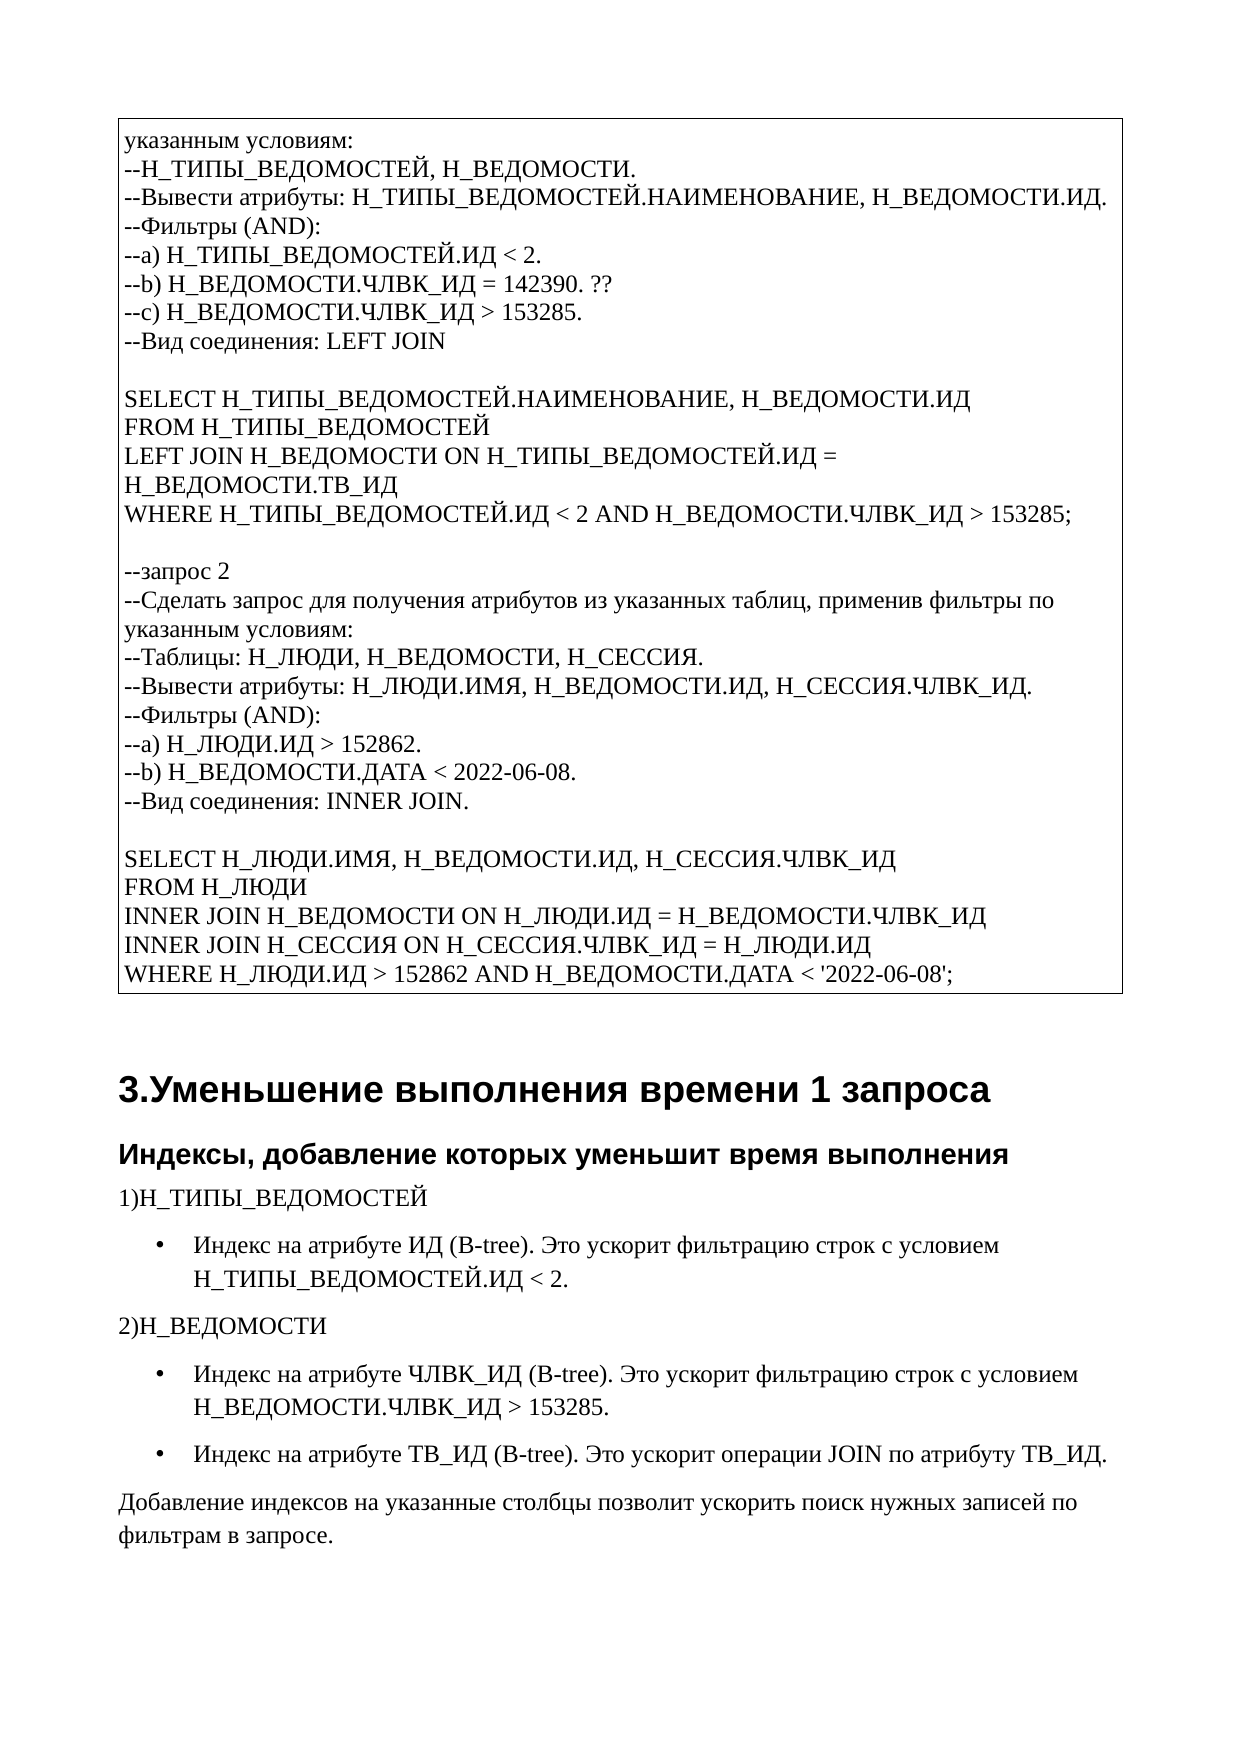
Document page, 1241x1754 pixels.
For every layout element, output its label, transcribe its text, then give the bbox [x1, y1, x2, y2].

text 2)Н_ВЕДОМОСТИ [118, 1311, 1122, 1340]
list Индекс на атрибуте ИД (B-tree). Это ускорит фильтрацию строк с условием Н_ТИПЫ_ВЕДОМОСТЕЙ.ИД < 2. [156, 1231, 1122, 1292]
list Индекс на атрибуте ЧЛВК_ИД (B-tree). Это ускорит фильтрацию строк с условием Н_ВЕДОМОСТИ.ЧЛВК_ИД > 153285. [156, 1359, 1122, 1421]
subtitle 3.Уменьшение выполнения времени 1 запроса [118, 1067, 1122, 1110]
subtitle Индексы, добавление которых уменьшит время выполнения [118, 1137, 1122, 1171]
text 1)Н_ТИПЫ_ВЕДОМОСТЕЙ [118, 1183, 1122, 1212]
text Добавление индексов на указанные столбцы позволит ускорить поиск нужных записей по фильтрам в запросе. [118, 1487, 1122, 1549]
list Индекс на атрибуте ТВ_ИД (B-tree). Это ускорит операции JOIN по атрибуту ТВ_ИД. [156, 1439, 1122, 1468]
table_header указанным условиям: --Н_ТИПЫ_ВЕДОМОСТЕЙ, Н_ВЕДОМОСТИ. --Вывести атрибуты: Н_ТИПЫ_ВЕДОМОСТЕЙ.НАИМЕНОВАНИЕ, Н_ВЕДОМОСТИ.ИД. --Фильтры (AND): --a) Н_ТИПЫ_ВЕДОМОСТЕЙ.ИД < 2. --b) Н_ВЕДОМОСТИ.ЧЛВК_ИД = 142390. ?? --c) Н_ВЕДОМОСТИ.ЧЛВК_ИД > 153285. --Вид соединения: LEFT JOIN SELECT Н_ТИПЫ_ВЕДОМОСТЕЙ.НАИМЕНОВАНИЕ, Н_ВЕДОМОСТИ.ИД FROM Н_ТИПЫ_ВЕДОМОСТЕЙ LEFT JOIN Н_ВЕДОМОСТИ ON Н_ТИПЫ_ВЕДОМОСТЕЙ.ИД = Н_ВЕДОМОСТИ.ТВ_ИД WHERE Н_ТИПЫ_ВЕДОМОСТЕЙ.ИД < 2 AND Н_ВЕДОМОСТИ.ЧЛВК_ИД > 153285; --запрос 2 --Сделать запрос для получения атрибутов из указанных таблиц, применив фильтры по указанным условиям: --Таблицы: Н_ЛЮДИ, Н_ВЕДОМОСТИ, Н_СЕССИЯ. --Вывести атрибуты: Н_ЛЮДИ.ИМЯ, Н_ВЕДОМОСТИ.ИД, Н_СЕССИЯ.ЧЛВК_ИД. --Фильтры (AND): --a) Н_ЛЮДИ.ИД > 152862. --b) Н_ВЕДОМОСТИ.ДАТА < 2022-06-08. --Вид соединения: INNER JOIN. SELECT Н_ЛЮДИ.ИМЯ, Н_ВЕДОМОСТИ.ИД, Н_СЕССИЯ.ЧЛВК_ИД FROM Н_ЛЮДИ INNER JOIN Н_ВЕДОМОСТИ ON Н_ЛЮДИ.ИД = Н_ВЕДОМОСТИ.ЧЛВК_ИД INNER JOIN Н_СЕССИЯ ON Н_СЕССИЯ.ЧЛВК_ИД = Н_ЛЮДИ.ИД WHERE Н_ЛЮДИ.ИД > 152862 AND Н_ВЕДОМОСТИ.ДАТА < '2022-06-08'; [119, 119, 1122, 993]
